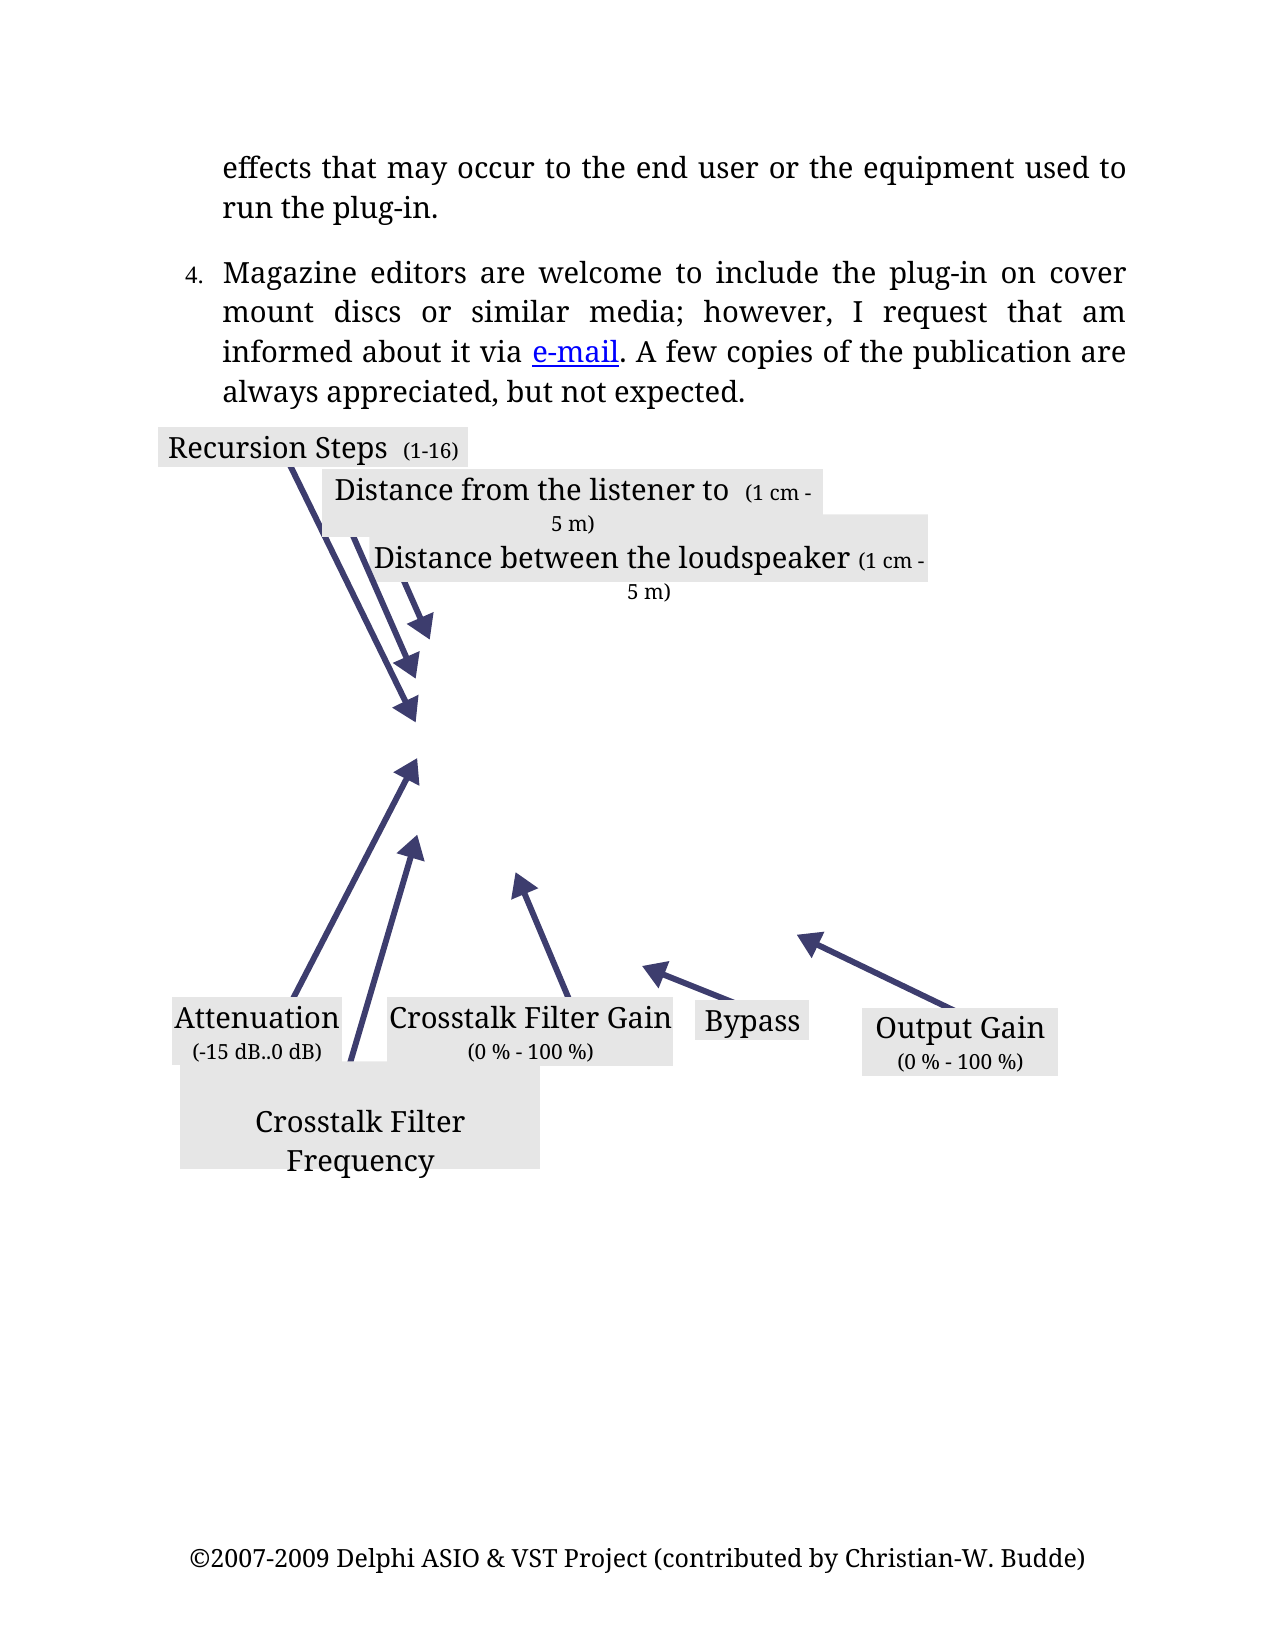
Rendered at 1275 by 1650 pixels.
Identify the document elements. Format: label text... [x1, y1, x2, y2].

text Crosstalk Filter Gain (0 % - 100 %) [387, 997, 673, 1066]
list Magazine editors are welcome to include the plug-in on cover mount discs or similar media; however, I request that am informed about it via e-mail. A few copies of the publication are always appreciated, but not expected. [185, 252, 1127, 411]
text Recursion Steps (1-16) [158, 427, 468, 467]
text Distance between the loudspeaker (1 cm - 5 m) [369, 514, 928, 582]
text Bypass [695, 1000, 809, 1040]
text Crosstalk Filter Frequency (20 Hz - 20 kHz ) [180, 1061, 541, 1169]
text Distance from the listener to (1 cm - 5 m) [322, 469, 823, 537]
text Output Gain (0 % - 100 %) [862, 1008, 1058, 1076]
text Attenuation (-15 dB..0 dB) [172, 997, 342, 1065]
list effects that may occur to the end user or the equipment used to run the plug-in. [185, 148, 1127, 227]
